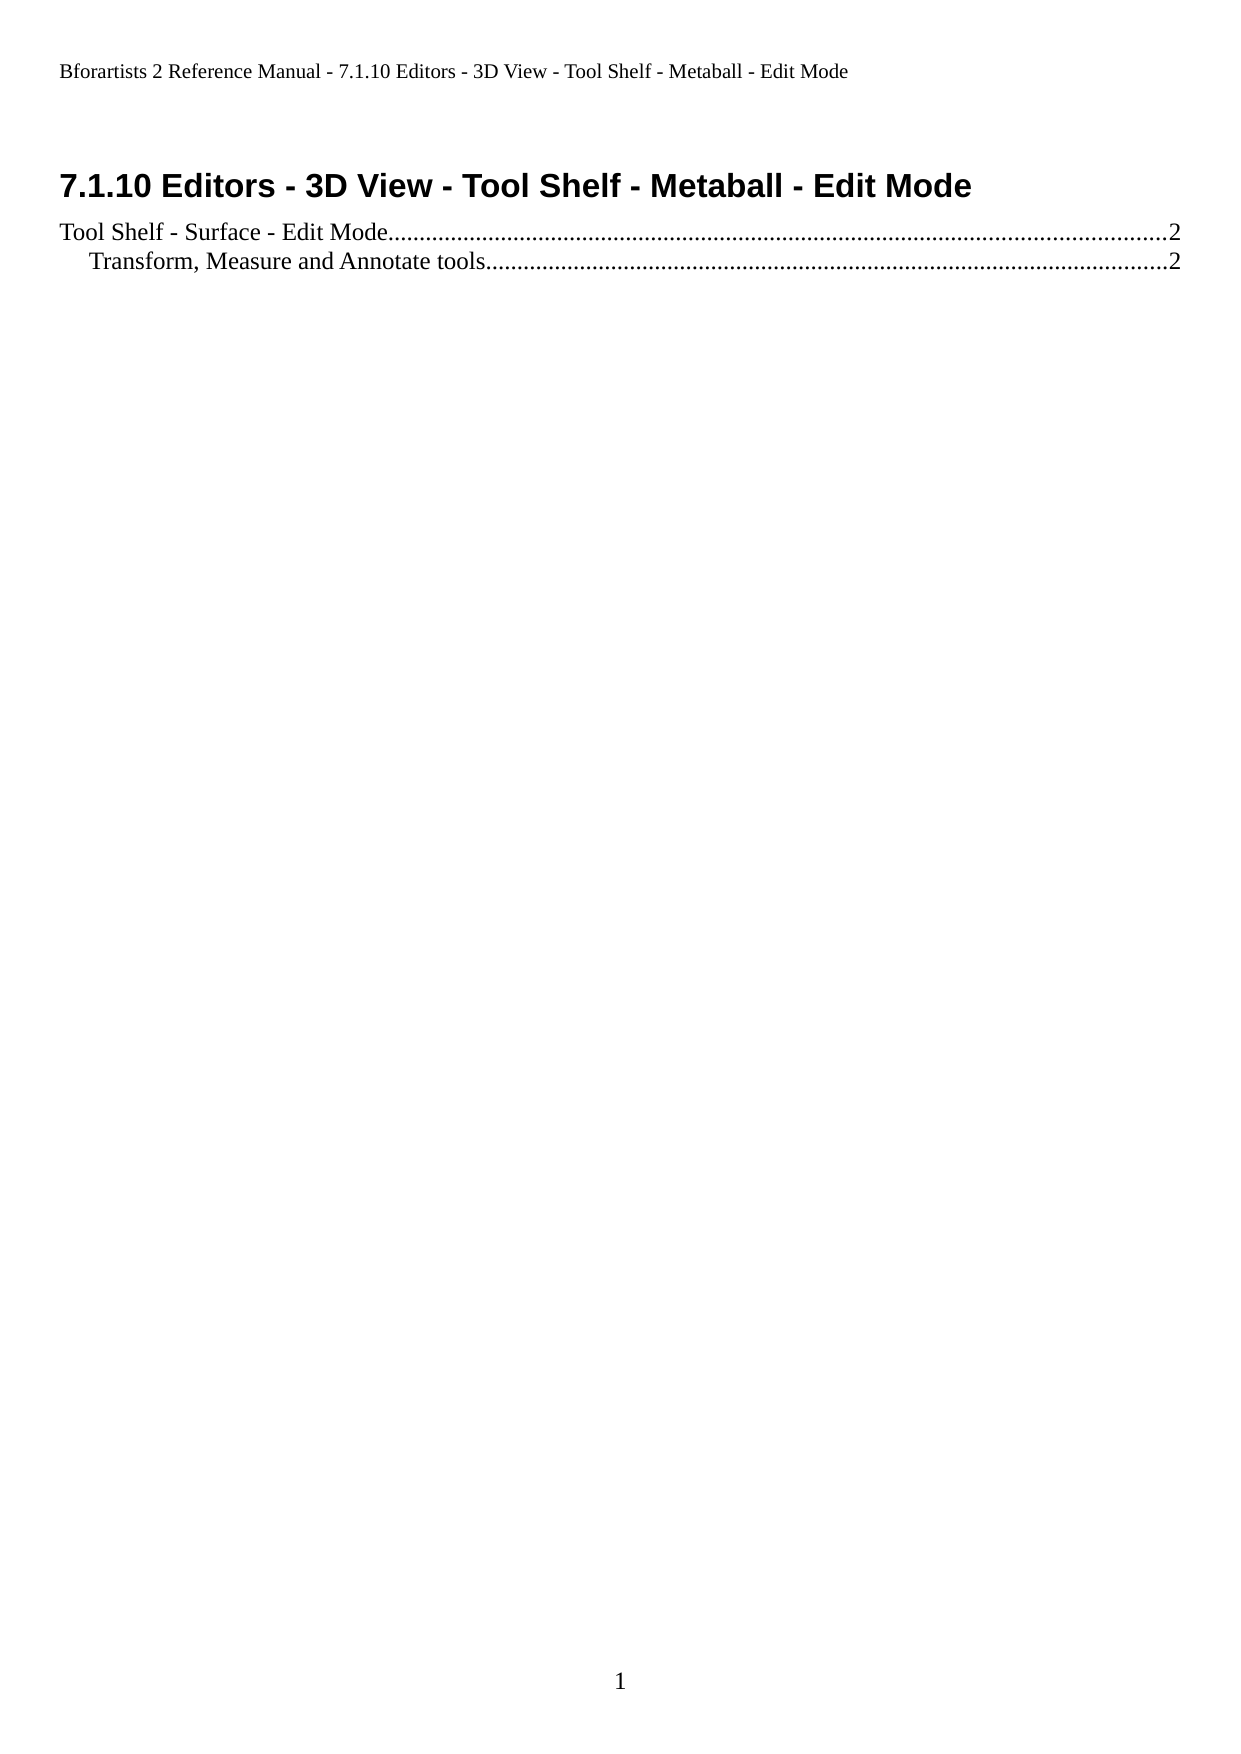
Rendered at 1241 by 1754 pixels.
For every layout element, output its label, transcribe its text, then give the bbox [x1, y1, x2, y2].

text Transform, Measure and Annotate tools 2 [88, 246, 1181, 275]
text Tool Shelf - Surface - Edit Mode 2 [59, 217, 1181, 246]
subtitle 7.1.10 Editors - 3D View - Tool Shelf - Metaball - Edit Mode [59, 166, 1181, 205]
